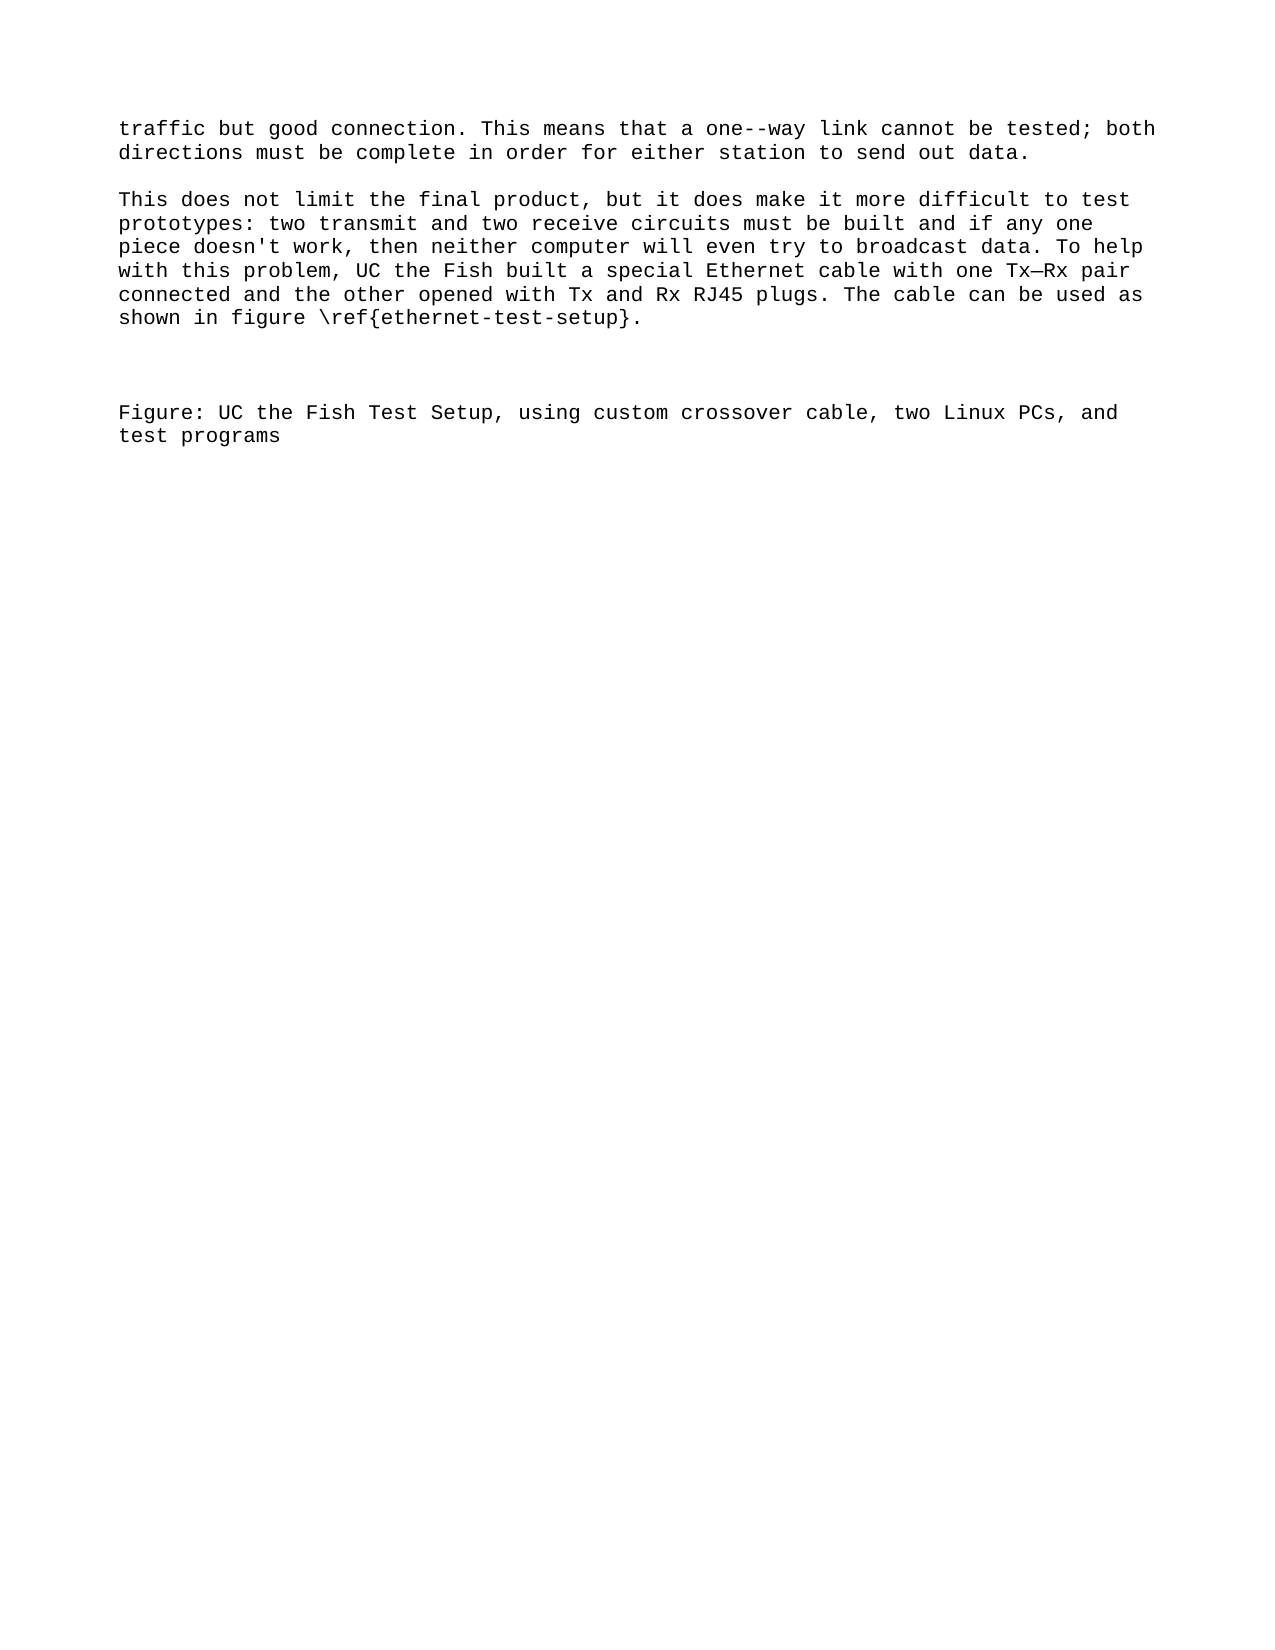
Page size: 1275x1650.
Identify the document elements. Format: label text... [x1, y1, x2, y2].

text This does not limit the final product, but it does make it more difficult to test prototypes: two transmit and two receive circuits must be built and if any one piece doesn't work, then neither computer will even try to broadcast data. To help with this problem, UC the Fish built a special Ethernet cable with one Tx—Rx pair connected and the other opened with Tx and Rx RJ45 plugs. The cable can be used as shown in figure \ref{ethernet-test-setup}. [118, 189, 1157, 331]
text traffic but good connection. This means that a one--way link cannot be tested; both directions must be complete in order for either station to send out data. [118, 118, 1157, 165]
text Figure: UC the Fish Test Setup, using custom crossover cable, two Linux PCs, and test programs [118, 402, 1157, 449]
